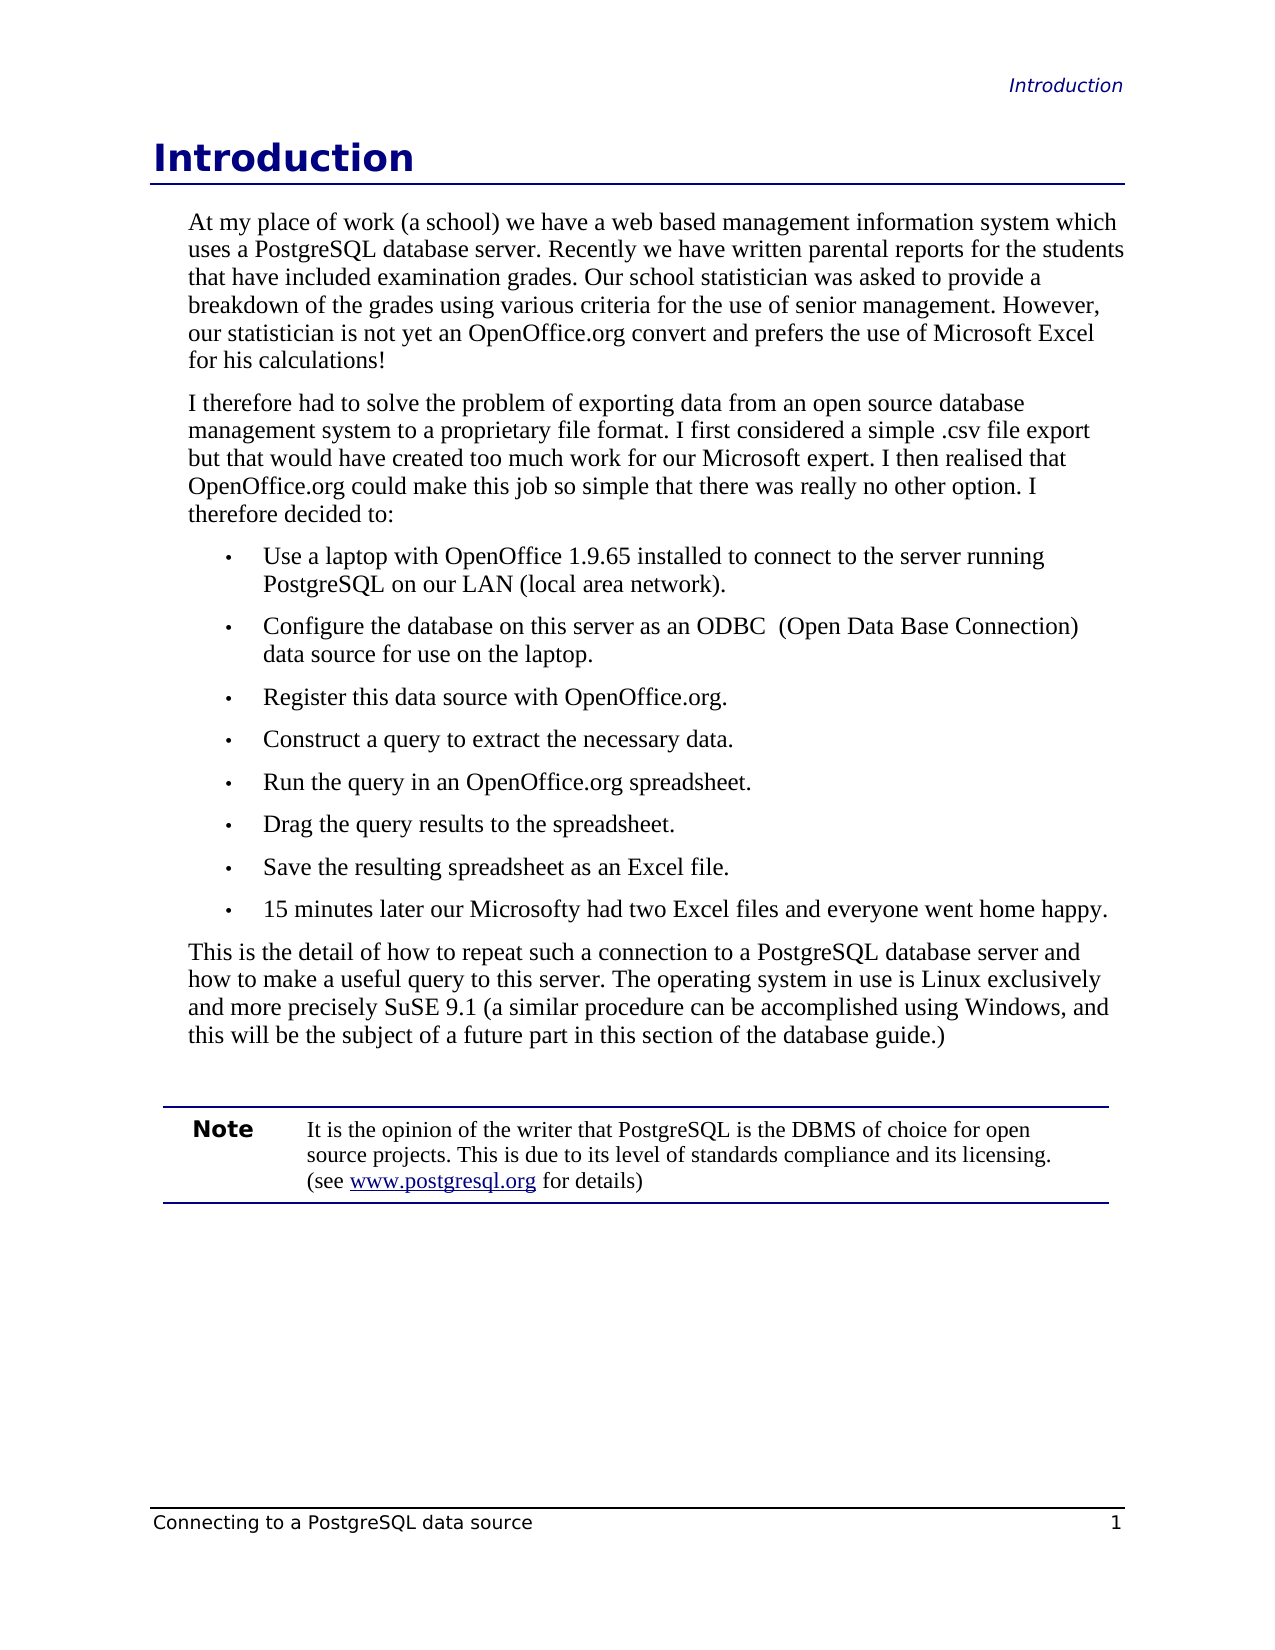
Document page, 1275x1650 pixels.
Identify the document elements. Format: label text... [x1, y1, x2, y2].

subtitle Introduction [150, 134, 1125, 183]
text At my place of work (a school) we have a web based management information system which uses a PostgreSQL database server. Recently we have written parental reports for the students that have included examination grades. Our school statistician was asked to provide a breakdown of the grades using various criteria for the use of senior management. However, our statistician is not yet an OpenOffice.org convert and prefers the use of Microsoft Excel for his calculations! [188, 208, 1125, 374]
list Use a laptop with OpenOffice 1.9.65 installed to connect to the server running PostgreSQL on our LAN (local area network). [225, 542, 1125, 598]
list Register this data source with OpenOffice.org. [225, 683, 1125, 710]
list Configure the database on this server as an ODBC (Open Data Base Connection) data source for use on the laptop. [225, 612, 1125, 668]
list Save the resulting spreadsheet as an Excel file. [225, 853, 1125, 880]
table_header Note [163, 1108, 283, 1202]
list 15 minutes later our Microsofty had two Excel files and everyone went home happy. [225, 895, 1125, 923]
table_header It is the opinion of the writer that PostgreSQL is the DBMS of choice for open source projects. This is due to its level of standards compliance and its licensing. (see www.postgresql.org for details) [283, 1108, 1109, 1202]
list Run the query in an OpenOffice.org spreadsheet. [225, 768, 1125, 795]
list Construct a query to extract the necessary data. [225, 725, 1125, 753]
list Drag the query results to the spreadsheet. [225, 810, 1125, 838]
text I therefore had to solve the problem of exporting data from an open source database management system to a proprietary file format. I first considered a simple .csv file export but that would have created too much work for our Microsoft expert. I then realised that OpenOffice.org could make this job so simple that there was really no other option. I therefore decided to: [188, 389, 1125, 527]
text This is the detail of how to repeat such a connection to a PostgreSQL database server and how to make a useful query to this server. The operating system in use is Linux exclusively and more precisely SuSE 9.1 (a similar procedure can be accomplished using Windows, and this will be the subject of a future part in this section of the database guide.) [188, 938, 1125, 1048]
